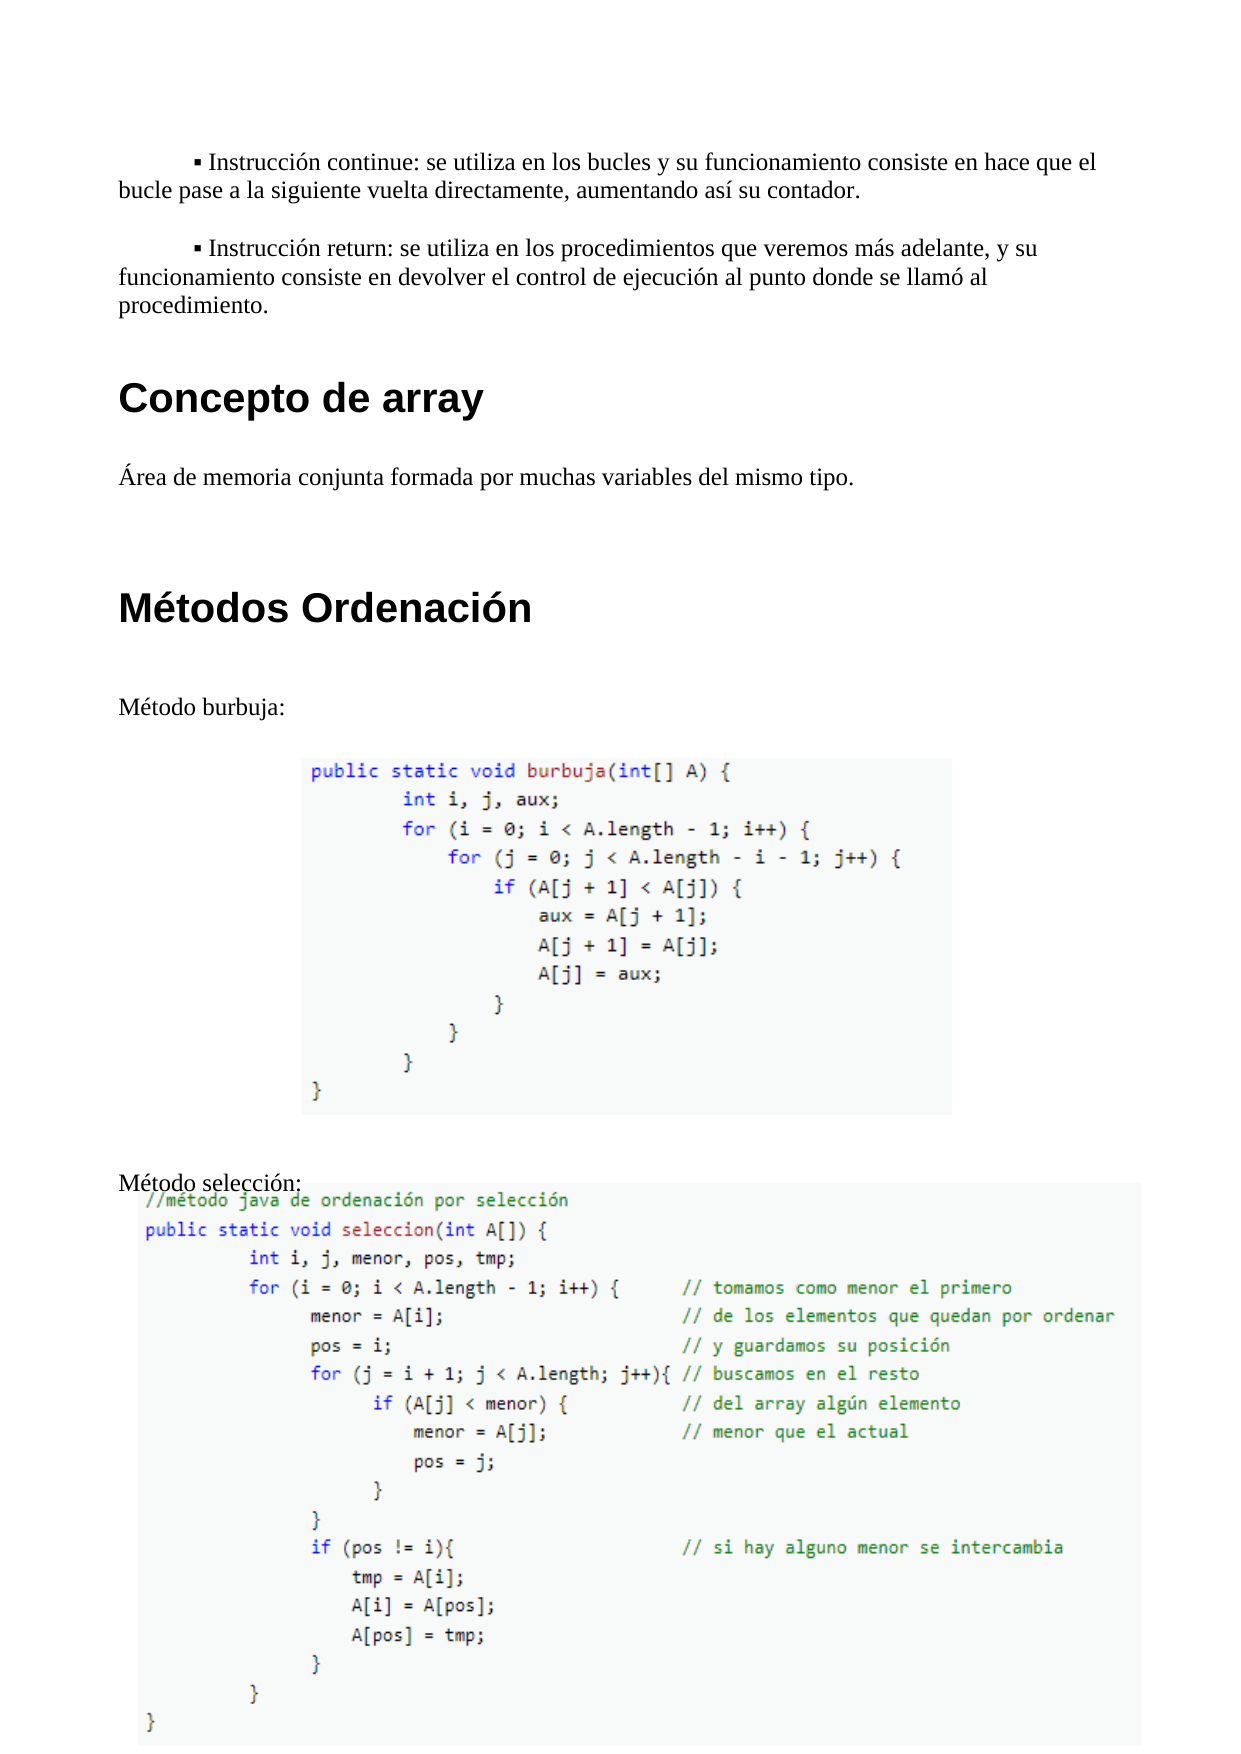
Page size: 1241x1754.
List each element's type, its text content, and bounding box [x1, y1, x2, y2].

text ▪ Instrucción continue: se utiliza en los bucles y su funcionamiento consiste en hace que el bucle pase a la siguiente vuelta directamente, aumentando así su contador. [118, 147, 1123, 204]
picture [297, 758, 953, 1115]
text Método burbuja: [118, 692, 1123, 720]
text Área de memoria conjunta formada por muchas variables del mismo tipo. [118, 462, 1123, 491]
picture [186, 1183, 192, 1190]
text ▪ Instrucción return: se utiliza en los procedimientos que veremos más adelante, y su funcionamiento consiste en devolver el control de ejecución al punto donde se llamó al procedimiento. [118, 233, 1123, 319]
picture [137, 1183, 1142, 1754]
picture [174, 1183, 180, 1190]
picture [273, 1183, 279, 1190]
picture [161, 1183, 167, 1190]
subtitle Métodos Ordenación [118, 583, 1123, 631]
subtitle Concepto de array [118, 373, 1123, 421]
text Método selección: [118, 1168, 1123, 1196]
